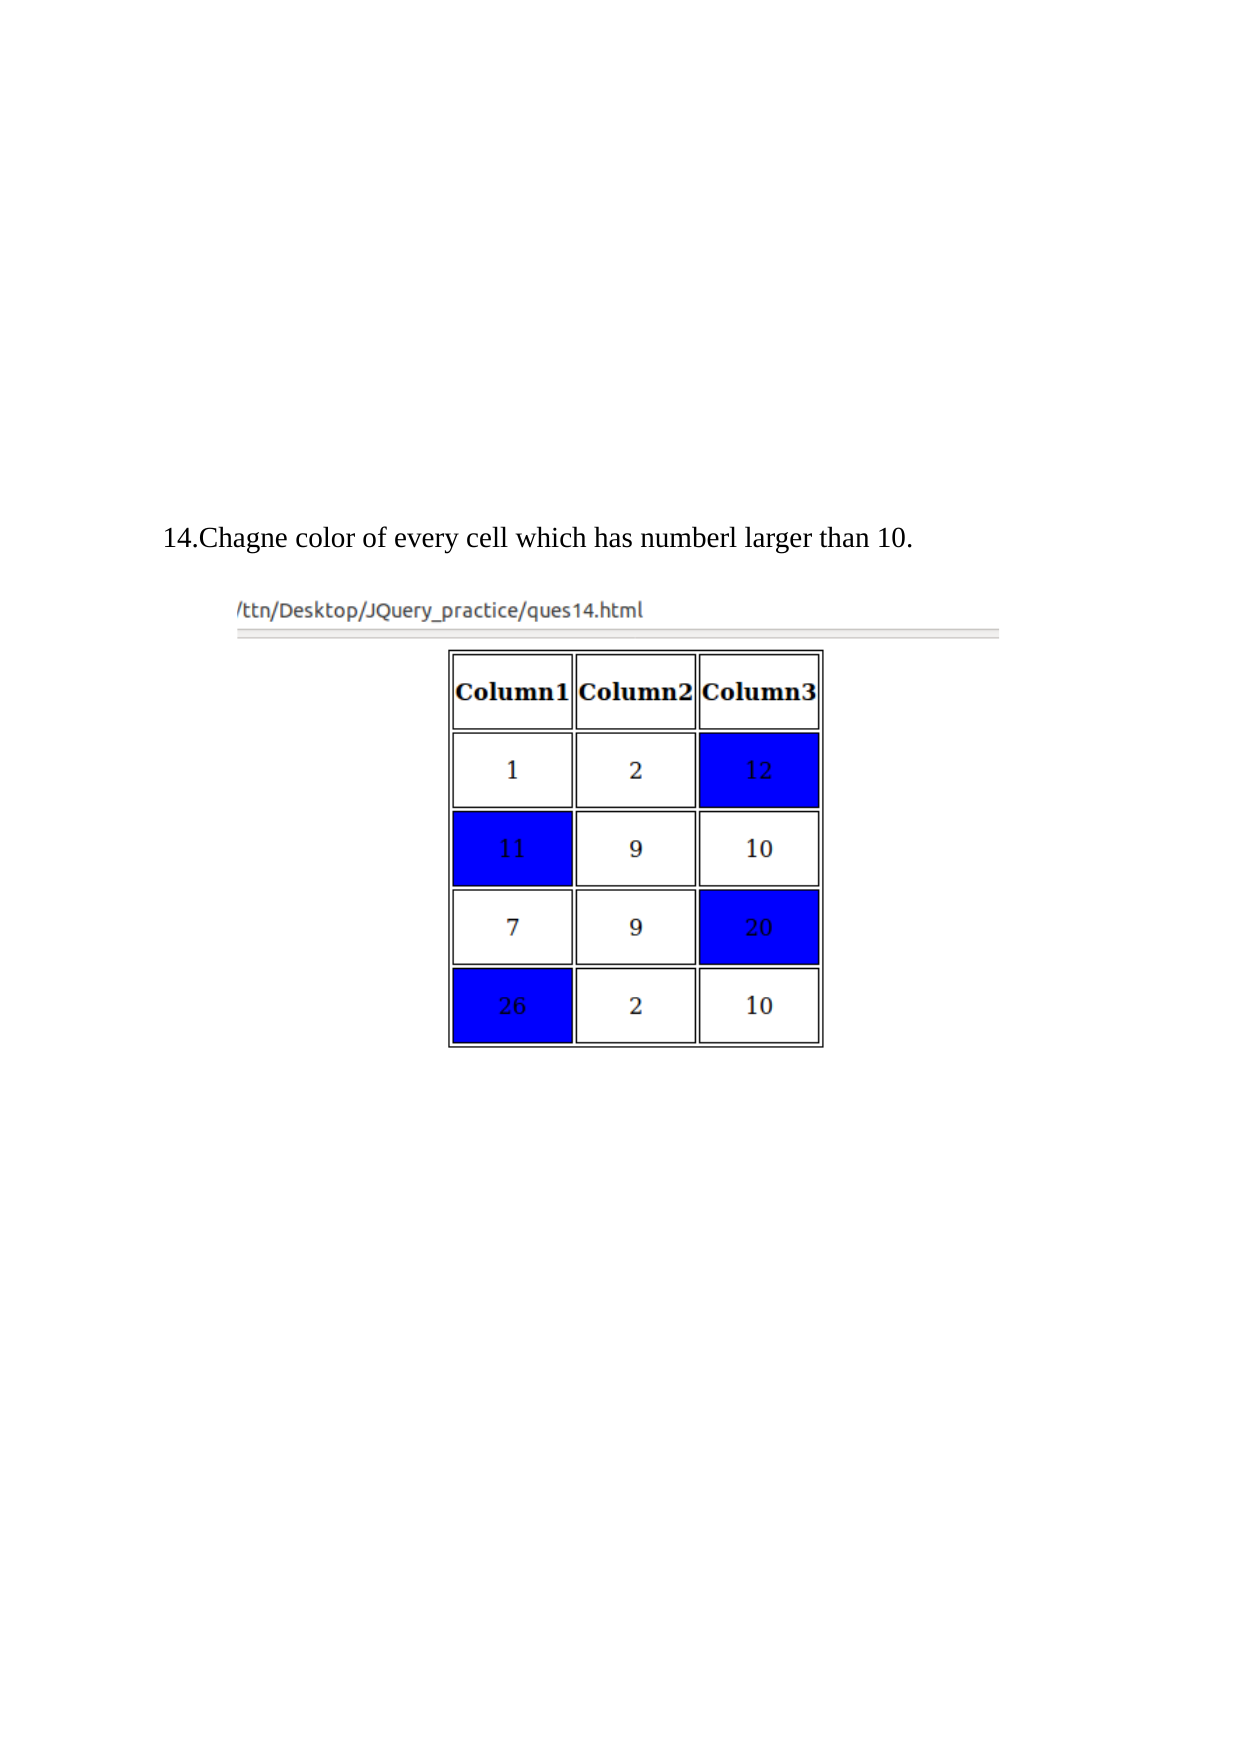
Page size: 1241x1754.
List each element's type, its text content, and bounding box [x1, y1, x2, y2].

list Chagne color of every cell which has numberl larger than 10. [162, 521, 1122, 554]
picture [237, 598, 1000, 1191]
